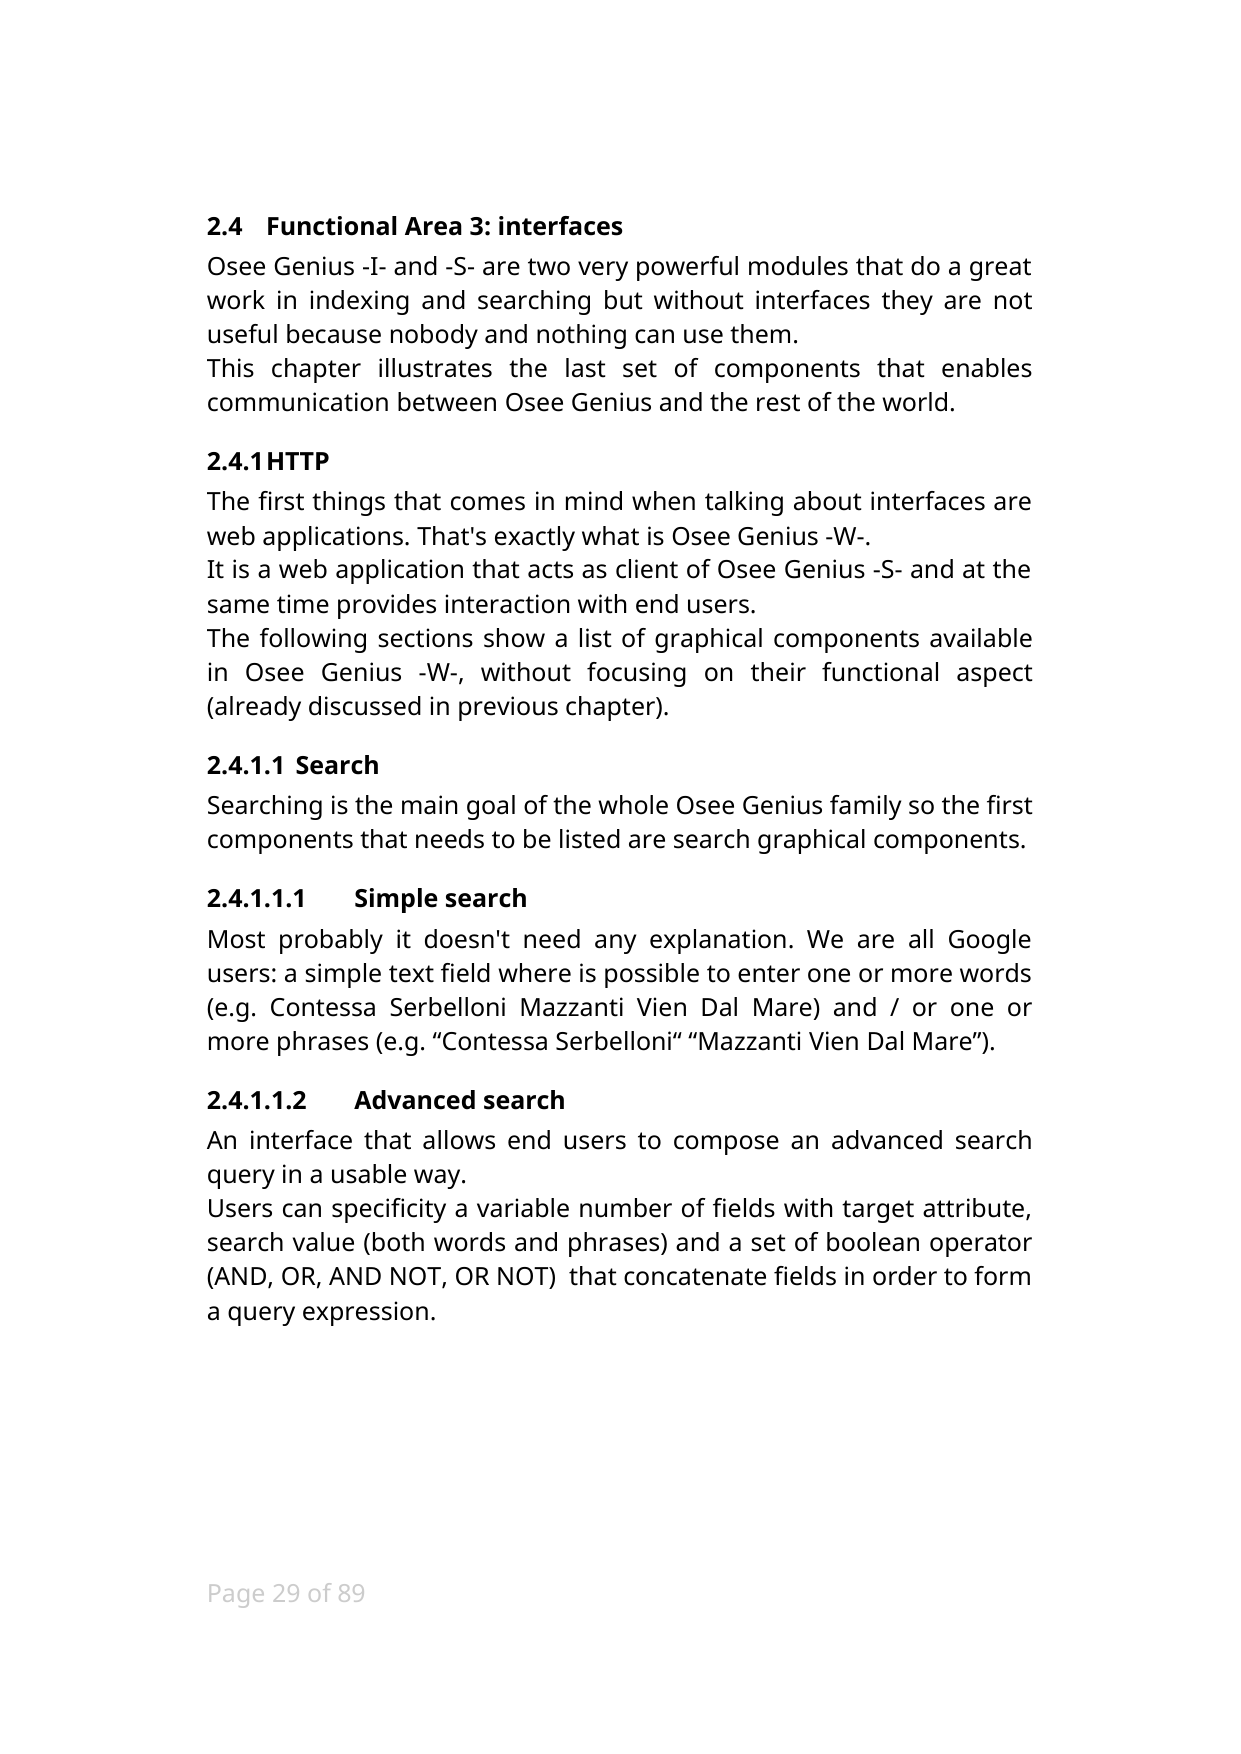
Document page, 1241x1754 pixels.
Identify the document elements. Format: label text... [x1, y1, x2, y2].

text It is a web application that acts as client of Osee Genius -S- and at the same time provides interaction with end users. [207, 552, 1033, 620]
subtitle Search [207, 747, 1033, 782]
text An interface that allows end users to compose an advanced search query in a usable way. [207, 1123, 1033, 1191]
text Users can specificity a variable number of fields with target attribute, search value (both words and phrases) and a set of boolean operator (AND, OR, AND NOT, OR NOT) that concatenate fields in order to form a query expression. [207, 1191, 1033, 1327]
text The first things that comes in mind when talking about interfaces are web applications. That's exactly what is Osee Genius -W-. [207, 484, 1033, 552]
text The following sections show a list of graphical components available in Osee Genius -W-, without focusing on their functional aspect (already discussed in previous chapter). [207, 620, 1033, 722]
text Most probably it doesn't need any explanation. We are all Google users: a simple text field where is possible to enter one or more words (e.g. Contessa Serbelloni Mazzanti Vien Dal Mare) and / or one or more phrases (e.g. “Contessa Serbelloni“ “Mazzanti Vien Dal Mare”). [207, 921, 1033, 1057]
subtitle Simple search [207, 881, 1033, 915]
text This chapter illustrates the last set of components that enables communication between Osee Genius and the rest of the world. [207, 351, 1033, 419]
subtitle Functional Area 3: interfaces [207, 208, 1033, 242]
text Searching is the main goal of the whole Osee Genius family so the first components that needs to be listed are search graphical components. [207, 788, 1033, 856]
text Osee Genius -I- and -S- are two very powerful modules that do a great work in indexing and searching but without interfaces they are not useful because nobody and nothing can use them. [207, 248, 1033, 351]
subtitle Advanced search [207, 1082, 1033, 1117]
subtitle HTTP [207, 444, 1033, 478]
